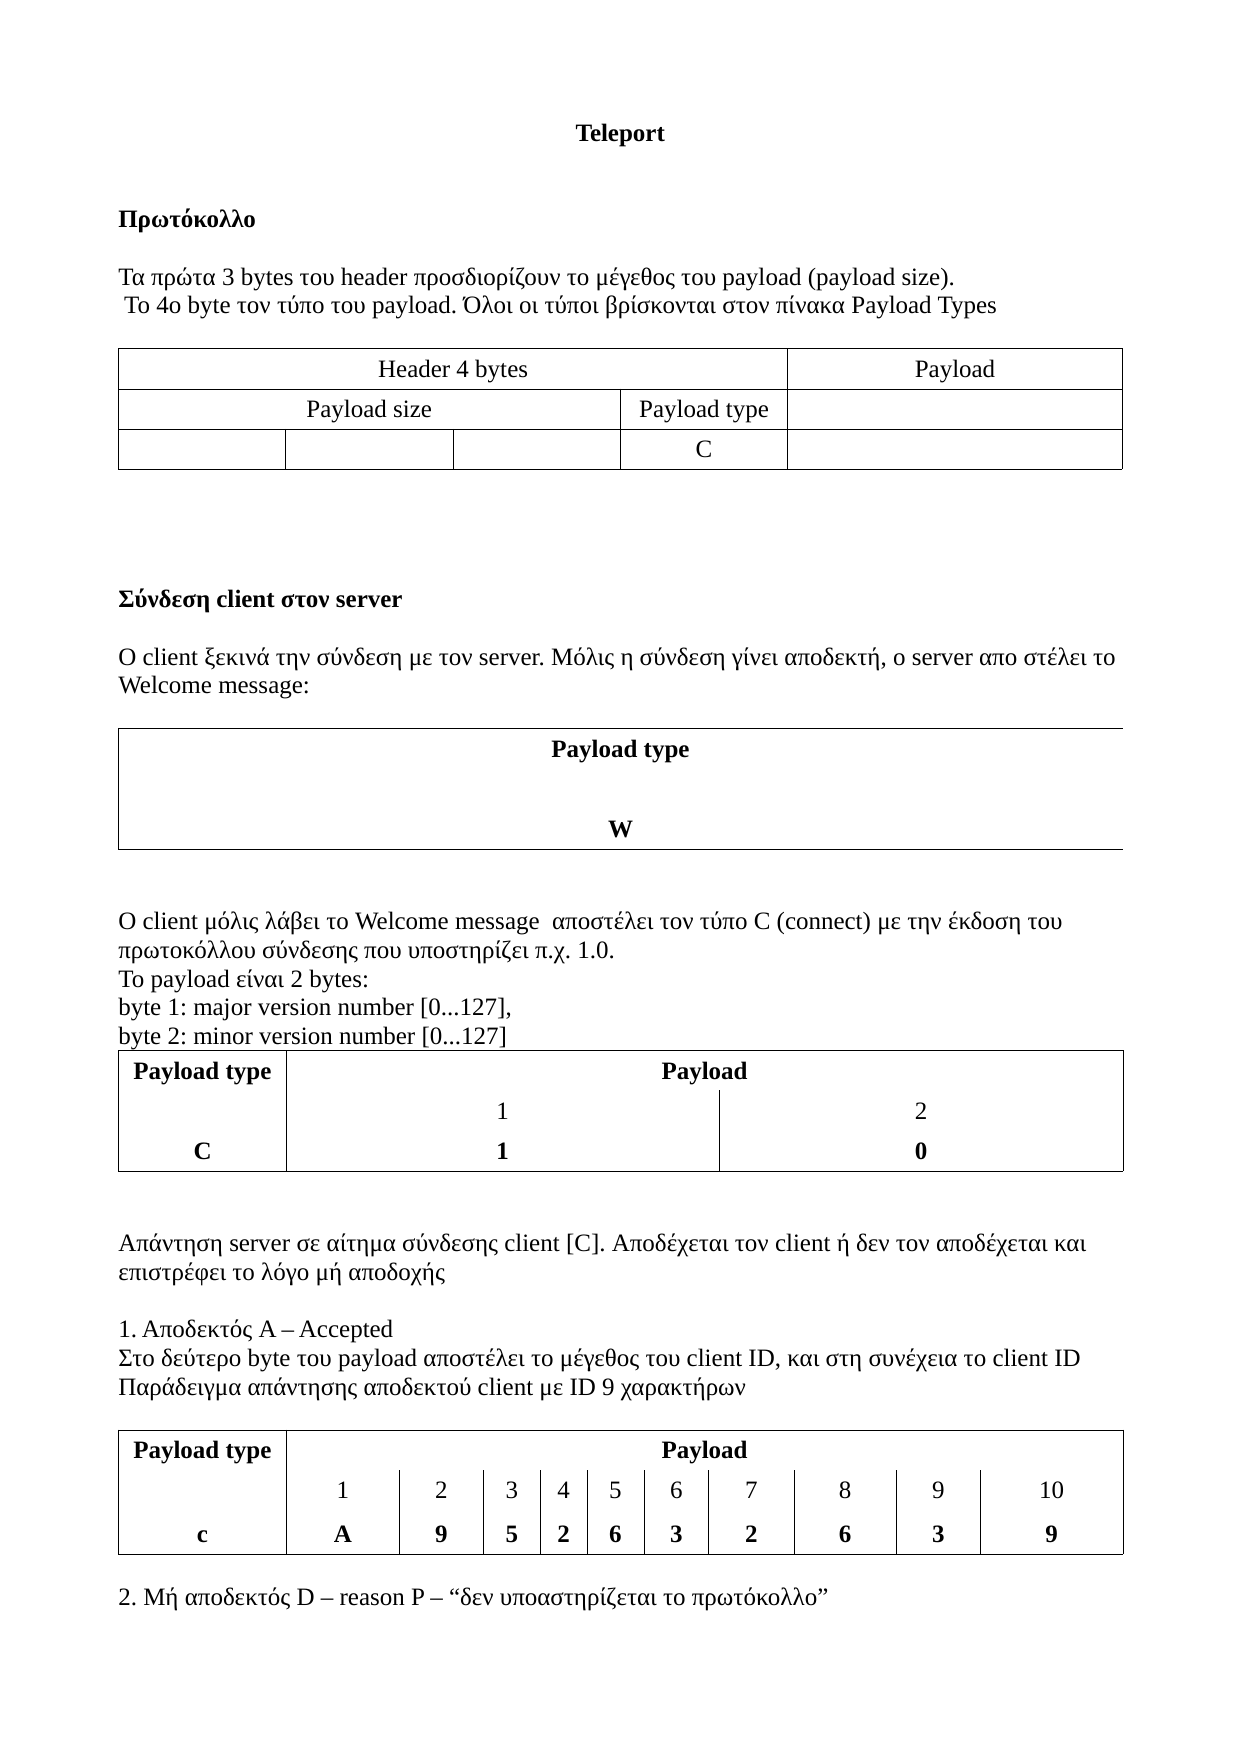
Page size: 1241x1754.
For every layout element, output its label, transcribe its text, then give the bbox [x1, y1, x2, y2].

text byte 2: minor version number [0...127] [118, 1021, 1122, 1050]
table_cell [454, 430, 620, 469]
table_cell c [119, 1514, 286, 1554]
table_cell 3 [645, 1514, 708, 1554]
table_header Payload type [119, 729, 1123, 768]
table_cell 10 [981, 1470, 1123, 1513]
table_cell 2 [720, 1090, 1123, 1131]
table_cell 4 [541, 1470, 587, 1513]
table_cell C [621, 430, 787, 469]
table_cell [788, 390, 1122, 429]
table_header Payload [287, 1051, 1123, 1090]
table_header Payload type [119, 1051, 286, 1090]
table_cell C [119, 1131, 286, 1171]
table_cell 1 [287, 1470, 399, 1513]
table_header Header 4 bytes [119, 349, 787, 388]
table_cell 6 [645, 1470, 708, 1513]
table_header Payload [287, 1431, 1123, 1470]
table_cell 3 [484, 1470, 540, 1513]
text 2. Μή αποδεκτός D – reason P – “δεν υποαστηρίζεται το πρωτόκολλο” [118, 1582, 1122, 1611]
table_cell 1 [287, 1131, 719, 1171]
text Παράδειγμα απάντησης αποδεκτού client με ID 9 χαρακτήρων [118, 1372, 1122, 1401]
text Ο client μόλις λάβει το Welcome message αποστέλει τον τύπο C (connect) με την έκδοση του πρωτοκόλλου σύνδεσης που υποστηρίζει π.χ. 1.0. [118, 906, 1122, 964]
text Ο client ξεκινά την σύνδεση με τον server. Μόλις η σύνδεση γίνει αποδεκτή, o server απο στέλει το Welcome message: [118, 642, 1122, 699]
table_cell 2 [541, 1514, 587, 1554]
table_cell Payload type [621, 390, 787, 429]
table_cell 6 [795, 1514, 896, 1554]
text byte 1: major version number [0...127], [118, 992, 1122, 1021]
table_cell [286, 430, 453, 469]
table_header Payload [788, 349, 1122, 388]
table_cell 0 [720, 1131, 1123, 1171]
table_cell 6 [588, 1514, 644, 1554]
table_cell [119, 768, 1123, 808]
table_cell W [119, 809, 1123, 849]
text Απάντηση server σε αίτημα σύνδεσης client [C]. Αποδέχεται τον client ή δεν τον αποδέχεται και επιστρέφει το λόγο μή αποδοχής [118, 1228, 1122, 1286]
table_cell 2 [400, 1470, 483, 1513]
table_header Payload type [119, 1431, 286, 1470]
text Τα πρώτα 3 bytes του header προσδιορίζουν το μέγεθος του payload (payload size). [118, 262, 1122, 291]
table_cell 9 [400, 1514, 483, 1554]
table_cell [119, 430, 285, 469]
text To payload είναι 2 bytes: [118, 964, 1122, 992]
text Πρωτόκολλο [118, 204, 1122, 233]
text 1. Αποδεκτός A – Accepted Στο δεύτερο byte του payload αποστέλει το μέγεθος του client ID, και στη συνέχεια το client ID [118, 1314, 1122, 1372]
table_cell 9 [897, 1470, 980, 1513]
table_cell 8 [795, 1470, 896, 1513]
table_cell Payload size [119, 390, 620, 429]
table_cell 9 [981, 1514, 1123, 1554]
table_cell 5 [588, 1470, 644, 1513]
table_cell 7 [709, 1470, 794, 1513]
table_cell [119, 1470, 286, 1513]
table_cell [119, 1090, 286, 1131]
table_cell A [287, 1514, 399, 1554]
table_cell [788, 430, 1122, 469]
table_cell 1 [287, 1090, 719, 1131]
text To 4o byte τον τύπο του payload. Όλοι οι τύποι βρίσκονται στον πίνακα Payload Types [118, 291, 1122, 319]
text Teleport [118, 118, 1122, 147]
table_cell 2 [709, 1514, 794, 1554]
table_cell 3 [897, 1514, 980, 1554]
text Σύνδεση client στον server [118, 584, 1122, 613]
table_cell 5 [484, 1514, 540, 1554]
